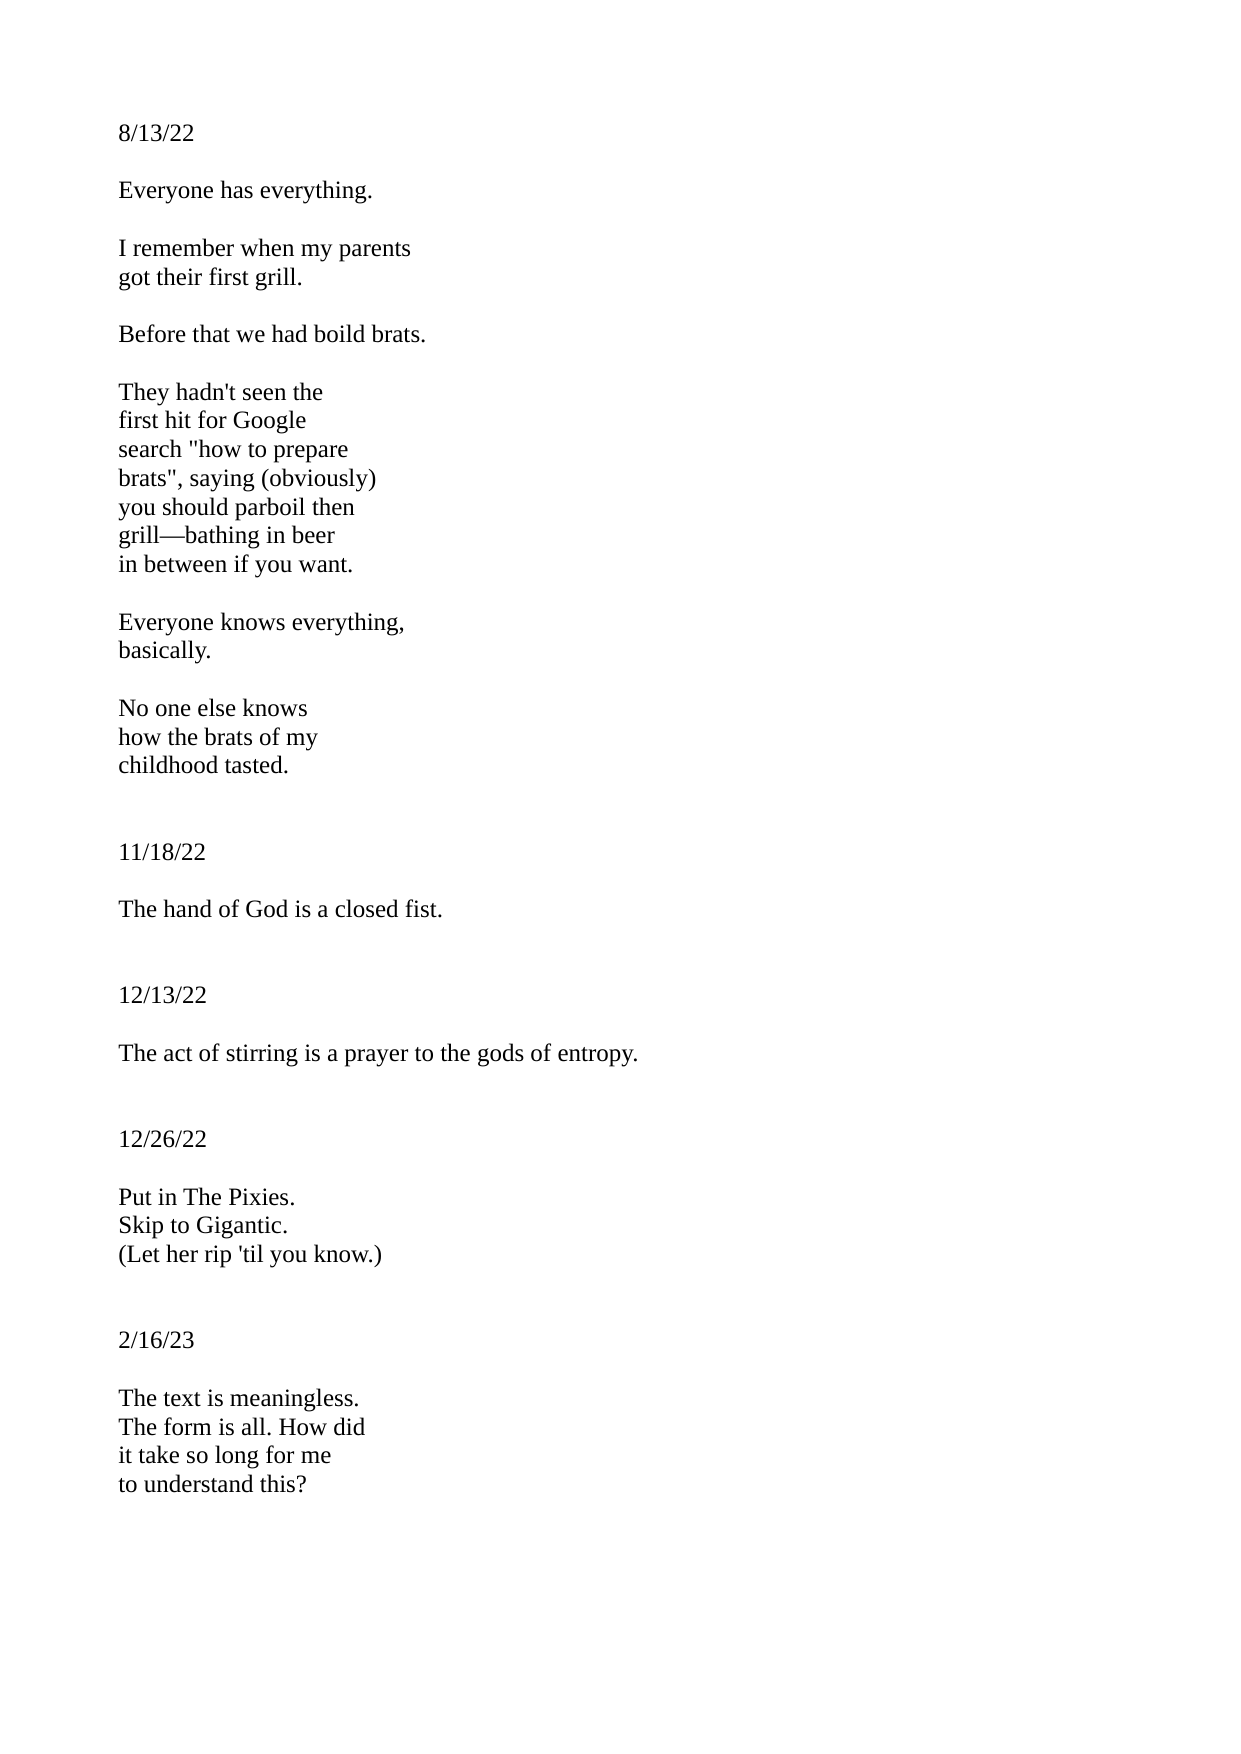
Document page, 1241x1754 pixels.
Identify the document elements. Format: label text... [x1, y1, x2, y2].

text No one else knows [118, 693, 1122, 722]
text I remember when my parents [118, 233, 1122, 262]
text Everyone has everything. [118, 176, 1122, 204]
text basically. [118, 636, 1122, 664]
text childhood tasted. [118, 751, 1122, 779]
text The form is all. How did [118, 1412, 1122, 1441]
text search "how to prepare [118, 434, 1122, 463]
text brats", saying (obviously) [118, 463, 1122, 492]
text Skip to Gigantic. [118, 1211, 1122, 1239]
text They hadn't seen the [118, 377, 1122, 406]
text Before that we had boild brats. [118, 319, 1122, 348]
text Put in The Pixies. [118, 1182, 1122, 1211]
text 2/16/23 [118, 1326, 1122, 1354]
text 12/26/22 [118, 1124, 1122, 1153]
text 11/18/22 [118, 837, 1122, 866]
text got their first grill. [118, 262, 1122, 291]
text first hit for Google [118, 406, 1122, 434]
text you should parboil then [118, 492, 1122, 521]
text grill—bathing in beer [118, 521, 1122, 549]
text in between if you want. [118, 549, 1122, 578]
text The text is meaningless. [118, 1383, 1122, 1412]
text The hand of God is a closed fist. [118, 894, 1122, 923]
text how the brats of my [118, 722, 1122, 751]
text 12/13/22 [118, 981, 1122, 1009]
text to understand this? [118, 1469, 1122, 1498]
text it take so long for me [118, 1441, 1122, 1469]
text (Let her rip 'til you know.) [118, 1239, 1122, 1268]
text The act of stirring is a prayer to the gods of entropy. [118, 1038, 1122, 1067]
text Everyone knows everything, [118, 607, 1122, 636]
text 8/13/22 [118, 118, 1122, 147]
